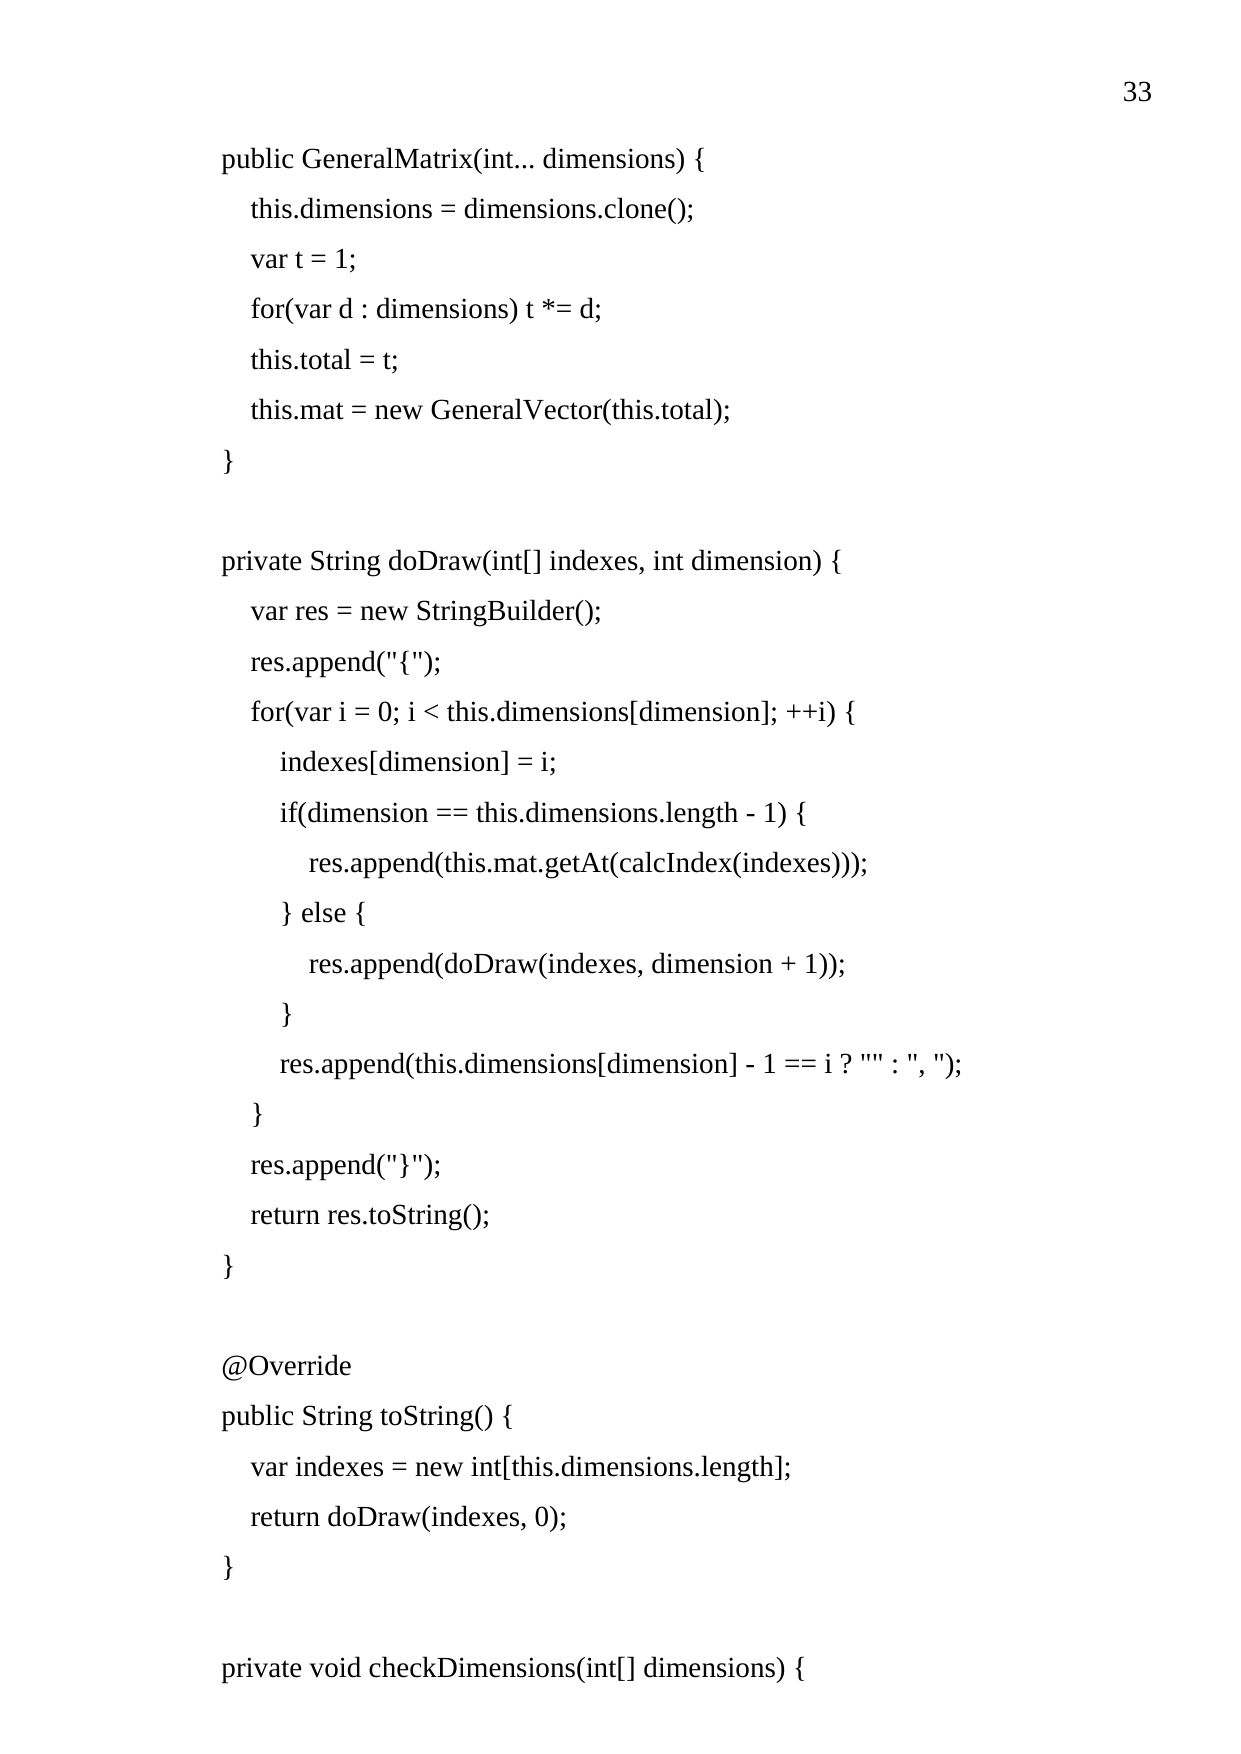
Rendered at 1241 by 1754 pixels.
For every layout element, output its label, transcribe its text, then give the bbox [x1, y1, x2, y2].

text } [118, 1549, 1122, 1583]
text for(var i = 0; i < this.dimensions[dimension]; ++i) { [118, 694, 1122, 728]
text this.dimensions = dimensions.clone(); [118, 191, 1122, 224]
text var res = new StringBuilder(); [118, 593, 1122, 627]
text this.total = t; [118, 342, 1122, 376]
text var t = 1; [118, 241, 1122, 275]
text var indexes = new int[this.dimensions.length]; [118, 1449, 1122, 1482]
text res.append("}"); [118, 1147, 1122, 1181]
text res.append("{"); [118, 644, 1122, 677]
text } [118, 996, 1122, 1029]
text for(var d : dimensions) t *= d; [118, 292, 1122, 325]
text this.mat = new GeneralVector(this.total); [118, 392, 1122, 426]
text public String toString() { [118, 1398, 1122, 1432]
text res.append(doDraw(indexes, dimension + 1)); [118, 946, 1122, 979]
text private String doDraw(int[] indexes, int dimension) { [118, 543, 1122, 577]
text } [118, 443, 1122, 476]
text } [118, 1248, 1122, 1281]
text if(dimension == this.dimensions.length - 1) { [118, 795, 1122, 828]
text return doDraw(indexes, 0); [118, 1499, 1122, 1533]
text res.append(this.dimensions[dimension] - 1 == i ? "" : ", "); [118, 1046, 1122, 1080]
text } [118, 1097, 1122, 1130]
text indexes[dimension] = i; [118, 744, 1122, 778]
text return res.toString(); [118, 1197, 1122, 1231]
text @Override [118, 1348, 1122, 1382]
text res.append(this.mat.getAt(calcIndex(indexes))); [118, 845, 1122, 879]
text } else { [118, 895, 1122, 929]
text public GeneralMatrix(int... dimensions) { [118, 141, 1122, 174]
text private void checkDimensions(int[] dimensions) { [118, 1650, 1122, 1684]
